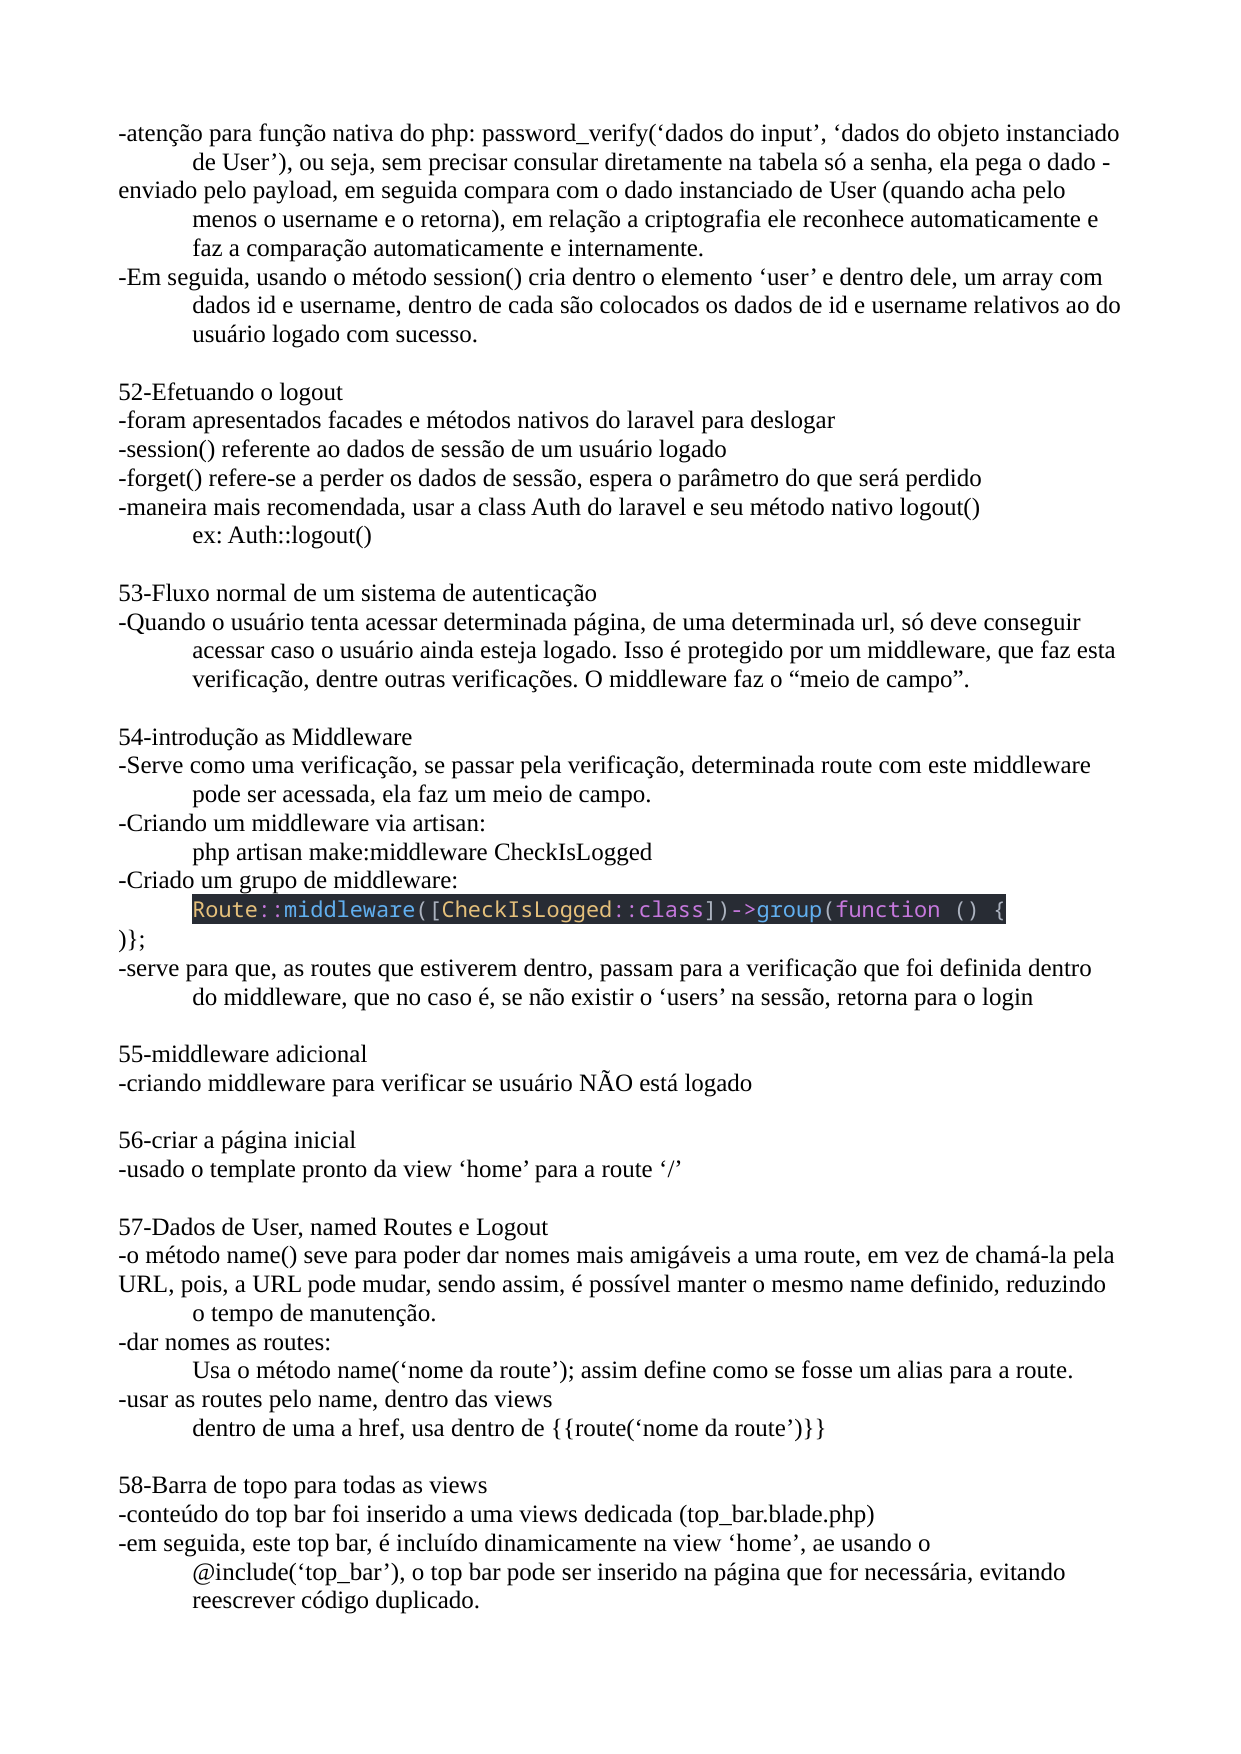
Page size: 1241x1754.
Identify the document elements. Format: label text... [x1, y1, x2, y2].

text -session() referente ao dados de sessão de um usuário logado [118, 434, 1122, 463]
text -usado o template pronto da view ‘home’ para a route ‘/’ [118, 1154, 1122, 1183]
text -em seguida, este top bar, é incluído dinamicamente na view ‘home’, ae usando o @include(‘top_bar’), o top bar pode ser inserido na página que for necessária, evitando reescrever código duplicado. [118, 1528, 1122, 1614]
text -foram apresentados facades e métodos nativos do laravel para deslogar [118, 406, 1122, 434]
text -forget() refere-se a perder os dados de sessão, espera o parâmetro do que será perdido [118, 463, 1122, 492]
text )}; [118, 924, 1122, 953]
text dentro de uma a href, usa dentro de {{route(‘nome da route’)}} [118, 1413, 1122, 1442]
text -criando middleware para verificar se usuário NÃO está logado [118, 1068, 1122, 1097]
text php artisan make:middleware CheckIsLogged [118, 837, 1122, 866]
text -Quando o usuário tenta acessar determinada página, de uma determinada url, só deve conseguir acessar caso o usuário ainda esteja logado. Isso é protegido por um middleware, que faz esta verificação, dentre outras verificações. O middleware faz o “meio de campo”. [118, 607, 1122, 693]
text -Criando um middleware via artisan: [118, 808, 1122, 837]
text 52-Efetuando o logout [118, 377, 1122, 406]
text -Serve como uma verificação, se passar pela verificação, determinada route com este middleware pode ser acessada, ela faz um meio de campo. [118, 751, 1122, 808]
text 53-Fluxo normal de um sistema de autenticação [118, 578, 1122, 607]
text Usa o método name(‘nome da route’); assim define como se fosse um alias para a route. [118, 1355, 1122, 1384]
text -conteúdo do top bar foi inserido a uma views dedicada (top_bar.blade.php) [118, 1499, 1122, 1528]
text -Criado um grupo de middleware: [118, 866, 1122, 894]
text 54-introdução as Middleware [118, 722, 1122, 751]
text 56-criar a página inicial [118, 1125, 1122, 1154]
text 55-middleware adicional [118, 1039, 1122, 1068]
text -usar as routes pelo name, dentro das views [118, 1384, 1122, 1413]
text -atenção para função nativa do php: password_verify(‘dados do input’, ‘dados do objeto instanciado de User’), ou seja, sem precisar consular diretamente na tabela só a senha, ela pega o dado -enviado pelo payload, em seguida compara com o dado instanciado de User (quando acha pelo menos o username e o retorna), em relação a criptografia ele reconhece automaticamente e faz a comparação automaticamente e internamente. [118, 118, 1122, 262]
text -maneira mais recomendada, usar a class Auth do laravel e seu método nativo logout() [118, 492, 1122, 521]
text Route::middleware([CheckIsLogged::class])->group(function () { [118, 894, 1122, 924]
text 57-Dados de User, named Routes e Logout [118, 1212, 1122, 1240]
text ex: Auth::logout() [118, 521, 1122, 549]
text -dar nomes as routes: [118, 1327, 1122, 1355]
text -Em seguida, usando o método session() cria dentro o elemento ‘user’ e dentro dele, um array com dados id e username, dentro de cada são colocados os dados de id e username relativos ao do usuário logado com sucesso. [118, 262, 1122, 348]
text -o método name() seve para poder dar nomes mais amigáveis a uma route, em vez de chamá-la pela URL, pois, a URL pode mudar, sendo assim, é possível manter o mesmo name definido, reduzindo o tempo de manutenção. [118, 1240, 1122, 1327]
text -serve para que, as routes que estiverem dentro, passam para a verificação que foi definida dentro do middleware, que no caso é, se não existir o ‘users’ na sessão, retorna para o login [118, 953, 1122, 1010]
text 58-Barra de topo para todas as views [118, 1470, 1122, 1499]
